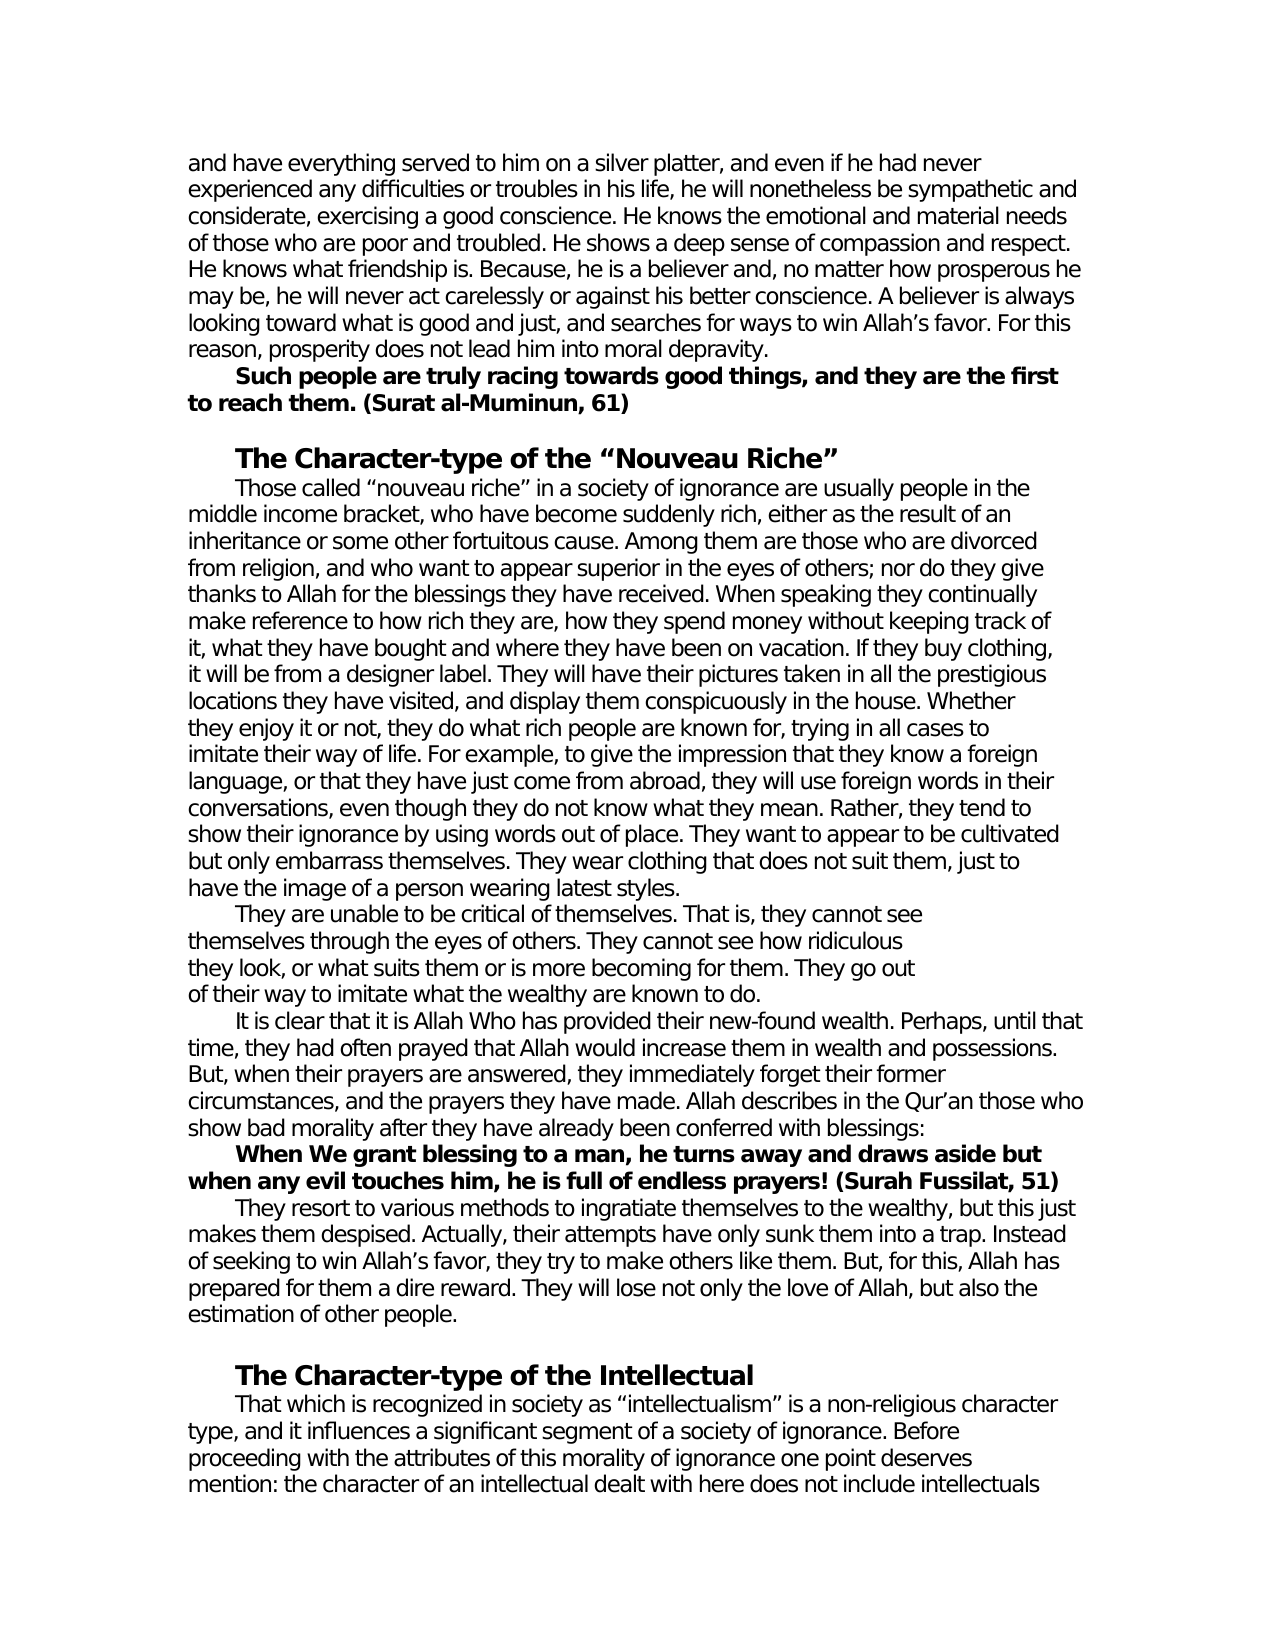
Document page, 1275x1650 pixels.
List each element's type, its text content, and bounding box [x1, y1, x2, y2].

text That which is recognized in society as “intellectualism” is a non-religious character type, and it influences a significant segment of a society of ignorance. Before proceeding with the attributes of this morality of ignorance one point deserves mention: the character of an intellectual dealt with here does not include intellectuals [187, 1391, 1064, 1498]
text and have everything served to him on a silver platter, and even if he had never experienced any difficulties or troubles in his life, he will nonetheless be sympathetic and considerate, exercising a good conscience. He knows the emotional and material needs of those who are poor and troubled. He shows a deep sense of compassion and respect. He knows what friendship is. Because, he is a believer and, no matter how prosperous he may be, he will never act carelessly or against his better conscience. A believer is always looking toward what is good and just, and searches for ways to win Allah’s favor. For this reason, prosperity does not lead him into moral depravity. [187, 150, 1087, 363]
text The Character-type of the “Nouveau Riche” [187, 443, 1087, 475]
text Those called “nouveau riche” in a society of ignorance are usually people in the middle income bracket, who have become suddenly rich, either as the result of an inheritance or some other fortuitous cause. Among them are those who are divorced from religion, and who want to appear superior in the eyes of others; nor do they give thanks to Allah for the blessings they have received. When speaking they continually make reference to how rich they are, how they spend money without keeping track of it, what they have bought and where they have been on vacation. If they buy clothing, it will be from a designer label. They will have their pictures taken in all the prestigious locations they have visited, and display them conspicuously in the house. Whether they enjoy it or not, they do what rich people are known for, trying in all cases to imitate their way of life. For example, to give the impression that they know a foreign language, or that they have just come from abroad, they will use foreign words in their conversations, even though they do not know what they mean. Rather, they tend to show their ignorance by using words out of place. They want to appear to be cultivated but only embarrass themselves. They wear clothing that does not suit them, just to have the image of a person wearing latest styles. [187, 475, 1064, 902]
text When We grant blessing to a man, he turns away and draws aside but when any evil touches him, he is full of endless prayers! (Surah Fussilat, 51) [187, 1142, 1087, 1195]
text Such people are truly racing towards good things, and they are the first to reach them. (Surat al-Muminun, 61) [187, 363, 1087, 417]
text They resort to various methods to ingratiate themselves to the wealthy, but this just makes them despised. Actually, their attempts have only sunk them into a trap. Instead of seeking to win Allah’s favor, they try to make others like them. But, for this, Allah has prepared for them a dire reward. They will lose not only the love of Allah, but also the estimation of other people. [187, 1195, 1087, 1328]
text The Character-type of the Intellectual [187, 1360, 1087, 1391]
text They are unable to be critical of themselves. That is, they cannot see themselves through the eyes of others. They cannot see how ridiculous they look, or what suits them or is more becoming for them. They go out of their way to imitate what the wealthy are known to do. [187, 902, 937, 1008]
text It is clear that it is Allah Who has provided their new-found wealth. Perhaps, until that time, they had often prayed that Allah would increase them in wealth and possessions. But, when their prayers are answered, they immediately forget their former circumstances, and the prayers they have made. Allah describes in the Qur’an those who show bad morality after they have already been conferred with blessings: [187, 1008, 1087, 1142]
